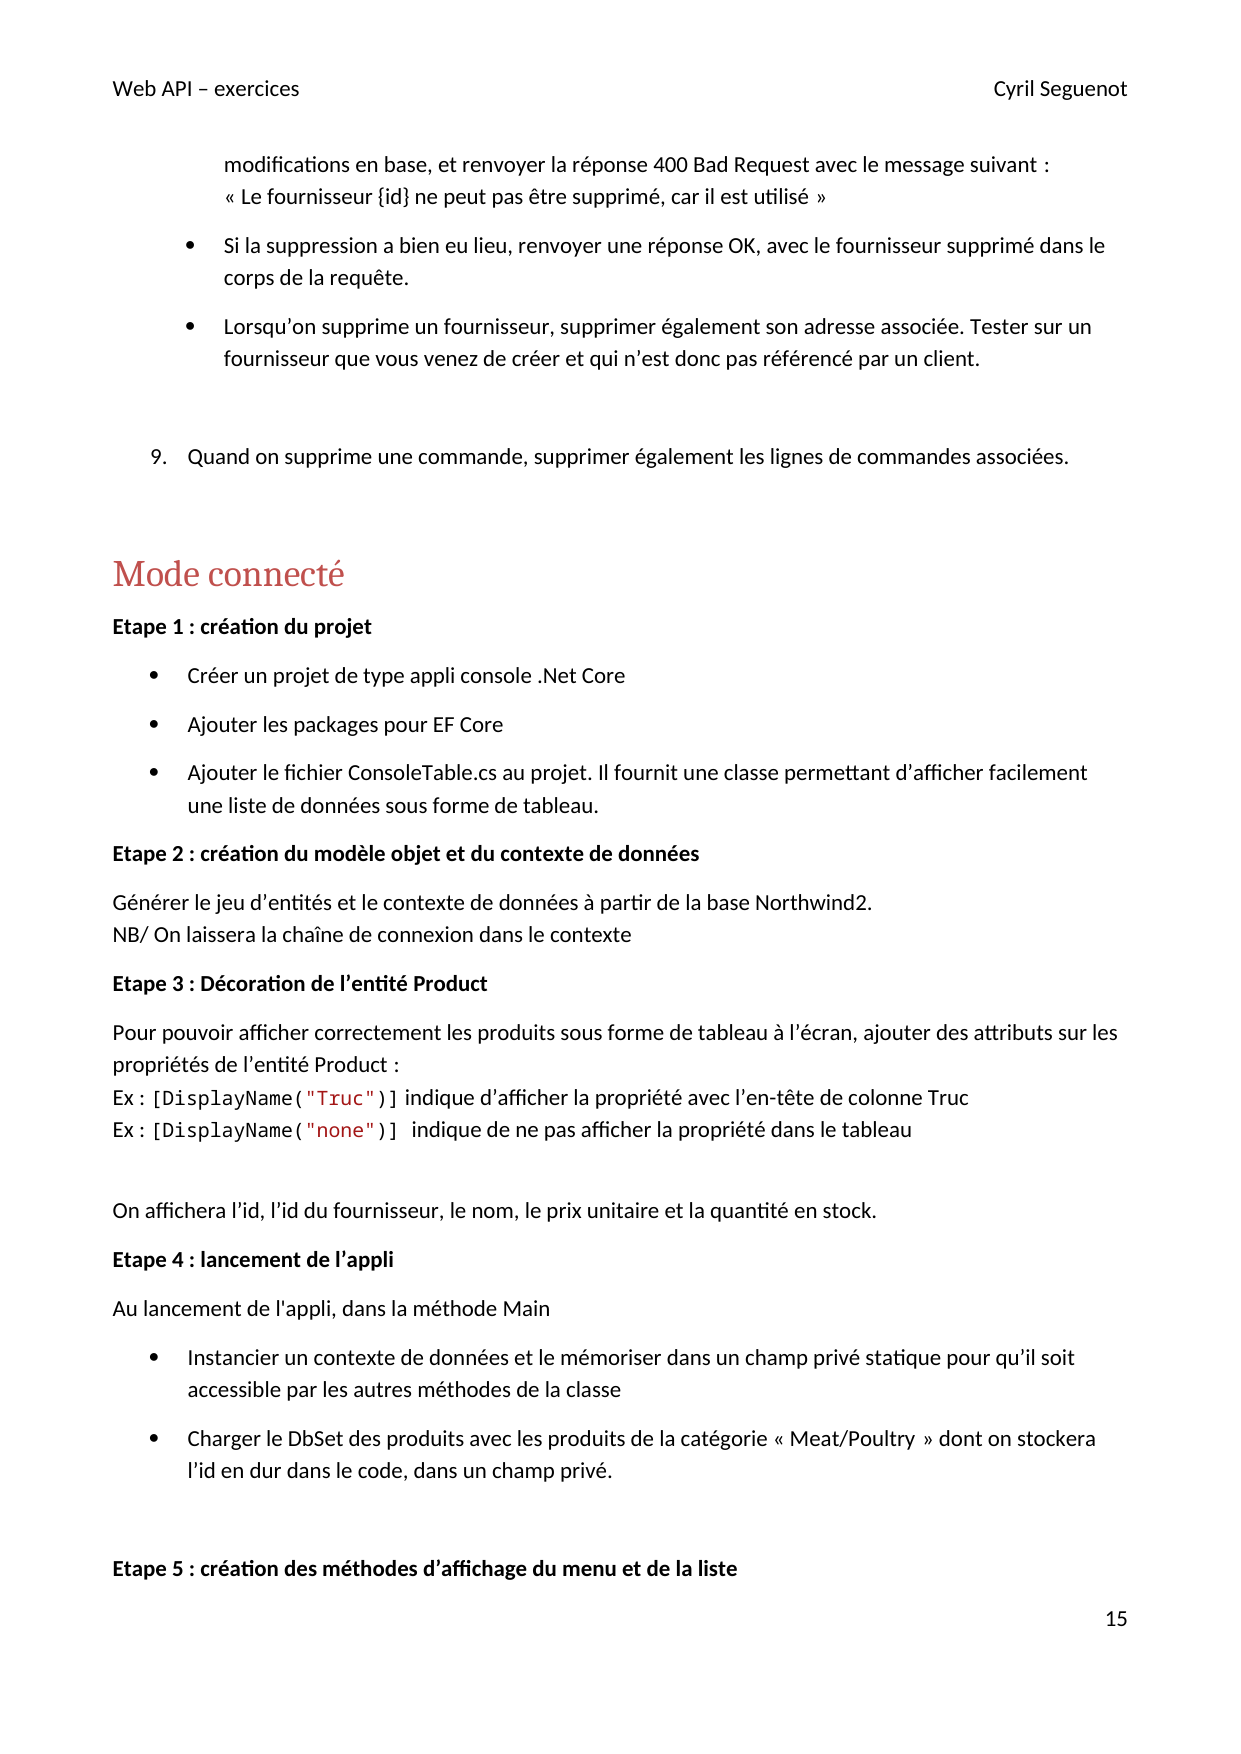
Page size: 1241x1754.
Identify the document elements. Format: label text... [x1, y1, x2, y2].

list Créer un projet de type appli console .Net Core [150, 661, 1128, 689]
list Charger le DbSet des produits avec les produits de la catégorie « Meat/Poultry » dont on stockera l’id en dur dans le code, dans un champ privé. [150, 1424, 1128, 1484]
list Ajouter le fichier ConsoleTable.cs au projet. Il fournit une classe permettant d’afficher facilement une liste de données sous forme de tableau. [150, 758, 1128, 819]
list Instancier un contexte de données et le mémoriser dans un champ privé statique pour qu’il soit accessible par les autres méthodes de la classe [150, 1343, 1128, 1403]
list Quand on supprime une commande, supprimer également les lignes de commandes associées. [150, 442, 1128, 470]
text Etape 1 : création du projet [112, 612, 1128, 640]
list Ajouter les packages pour EF Core [150, 710, 1128, 738]
text Générer le jeu d’entités et le contexte de données à partir de la base Northwind2. NB/ On laissera la chaîne de connexion dans le contexte [112, 888, 1128, 949]
subtitle Mode connecté [112, 552, 1128, 595]
text Etape 5 : création des méthodes d’affichage du menu et de la liste [112, 1554, 1128, 1582]
list modifications en base, et renvoyer la réponse 400 Bad Request avec le message suivant : « Le fournisseur {id} ne peut pas être supprimé, car il est utilisé » [186, 150, 1128, 210]
text Pour pouvoir afficher correctement les produits sous forme de tableau à l’écran, ajouter des attributs sur les propriétés de l’entité Product : Ex : [DisplayName("Truc")] indique d’afficher la propriété avec l’en-tête de colonne Truc Ex : [DisplayName("none")] indique de ne pas afficher la propriété dans le tableau [112, 1018, 1128, 1175]
text Etape 2 : création du modèle objet et du contexte de données [112, 839, 1128, 868]
text Etape 4 : lancement de l’appli [112, 1245, 1128, 1273]
list Lorsqu’on supprime un fournisseur, supprimer également son adresse associée. Tester sur un fournisseur que vous venez de créer et qui n’est donc pas référencé par un client. [186, 312, 1128, 372]
list Si la suppression a bien eu lieu, renvoyer une réponse OK, avec le fournisseur supprimé dans le corps de la requête. [186, 231, 1128, 291]
text Etape 3 : Décoration de l’entité Product [112, 969, 1128, 997]
text Au lancement de l'appli, dans la méthode Main [112, 1294, 1128, 1322]
text On affichera l’id, l’id du fournisseur, le nom, le prix unitaire et la quantité en stock. [112, 1196, 1128, 1224]
